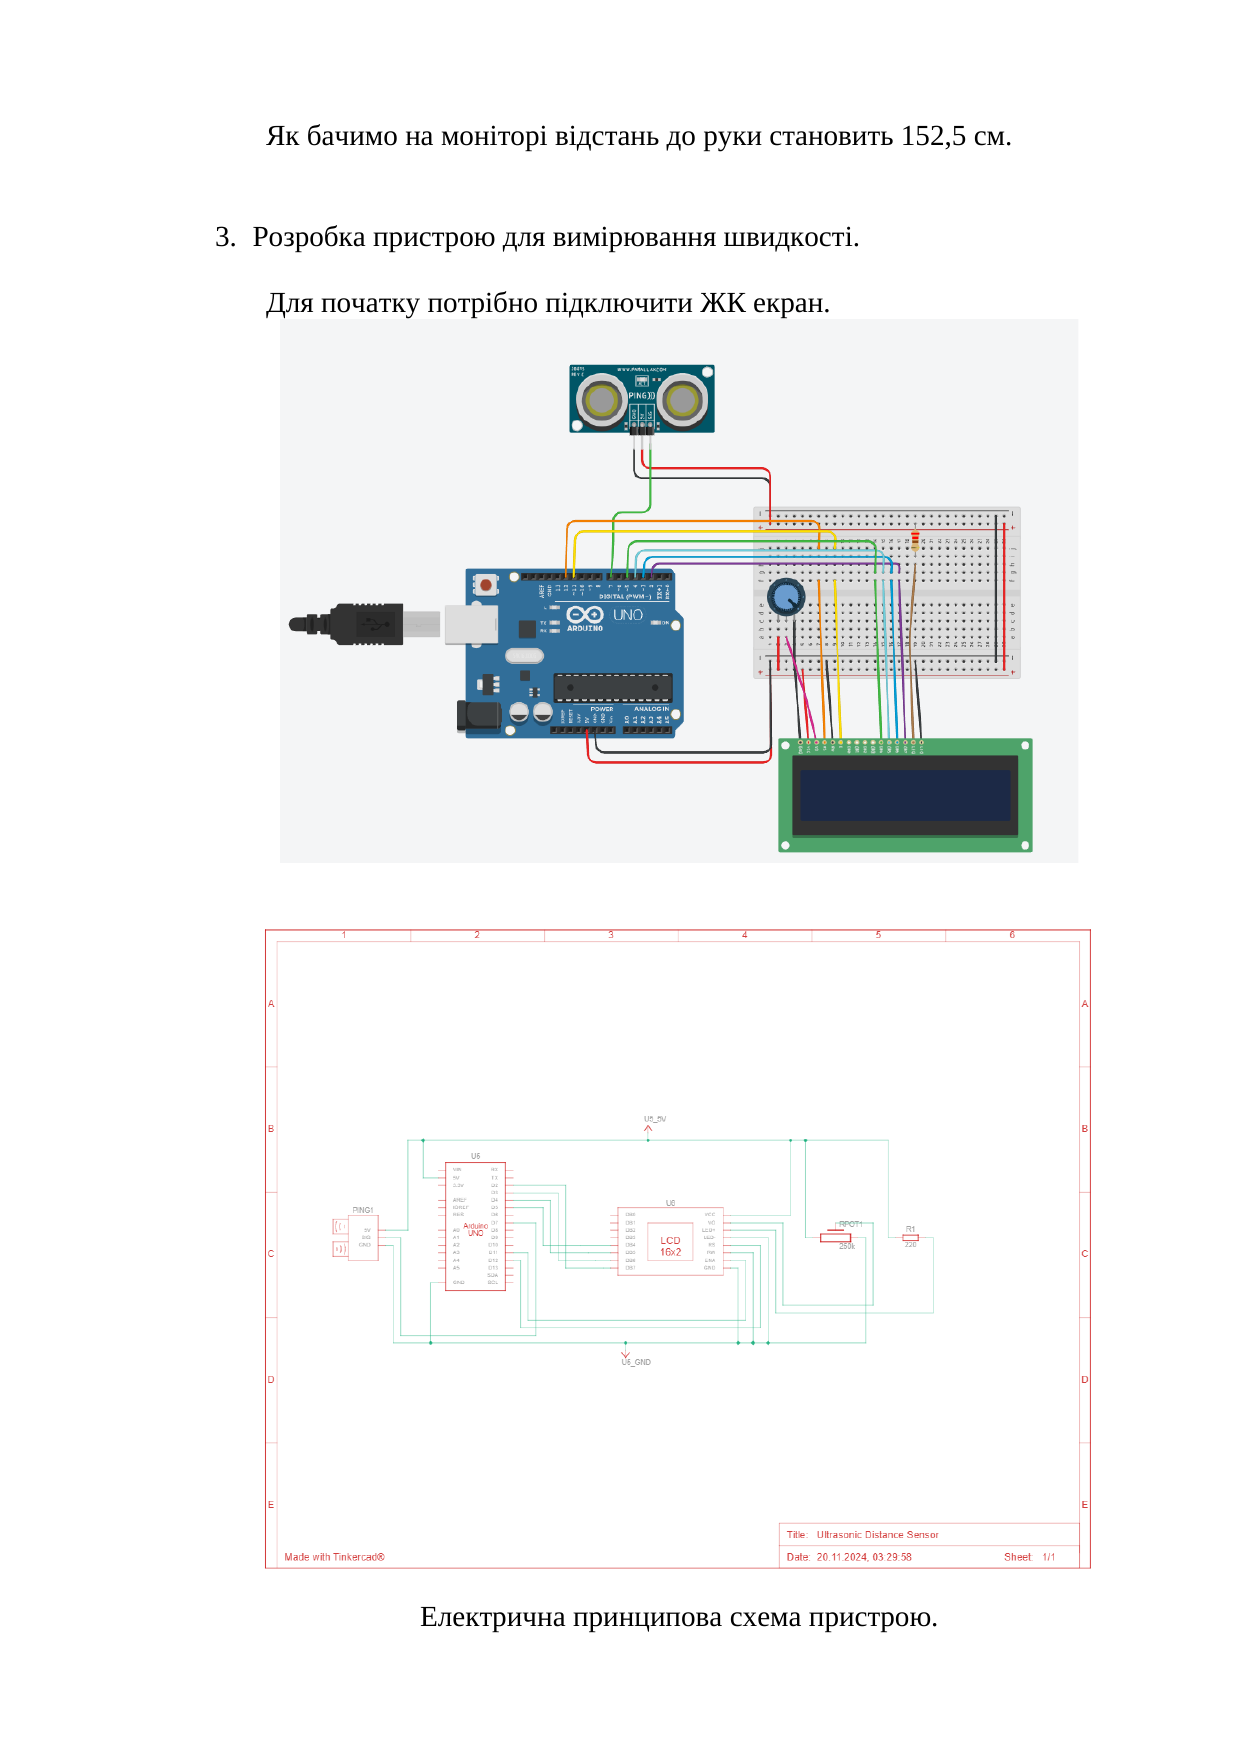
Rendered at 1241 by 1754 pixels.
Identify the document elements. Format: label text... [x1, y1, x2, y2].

picture [264, 929, 1094, 1569]
text Як бачимо на моніторі відстань до руки становить 152,5 см. [177, 118, 1181, 152]
picture [280, 319, 1079, 863]
text Для початку потрібно підключити ЖК екран. [177, 286, 1181, 319]
list Розробка пристрою для вимірювання швидкості. [215, 219, 1181, 252]
text Електрична принципова схема пристрою. [177, 1599, 1181, 1632]
